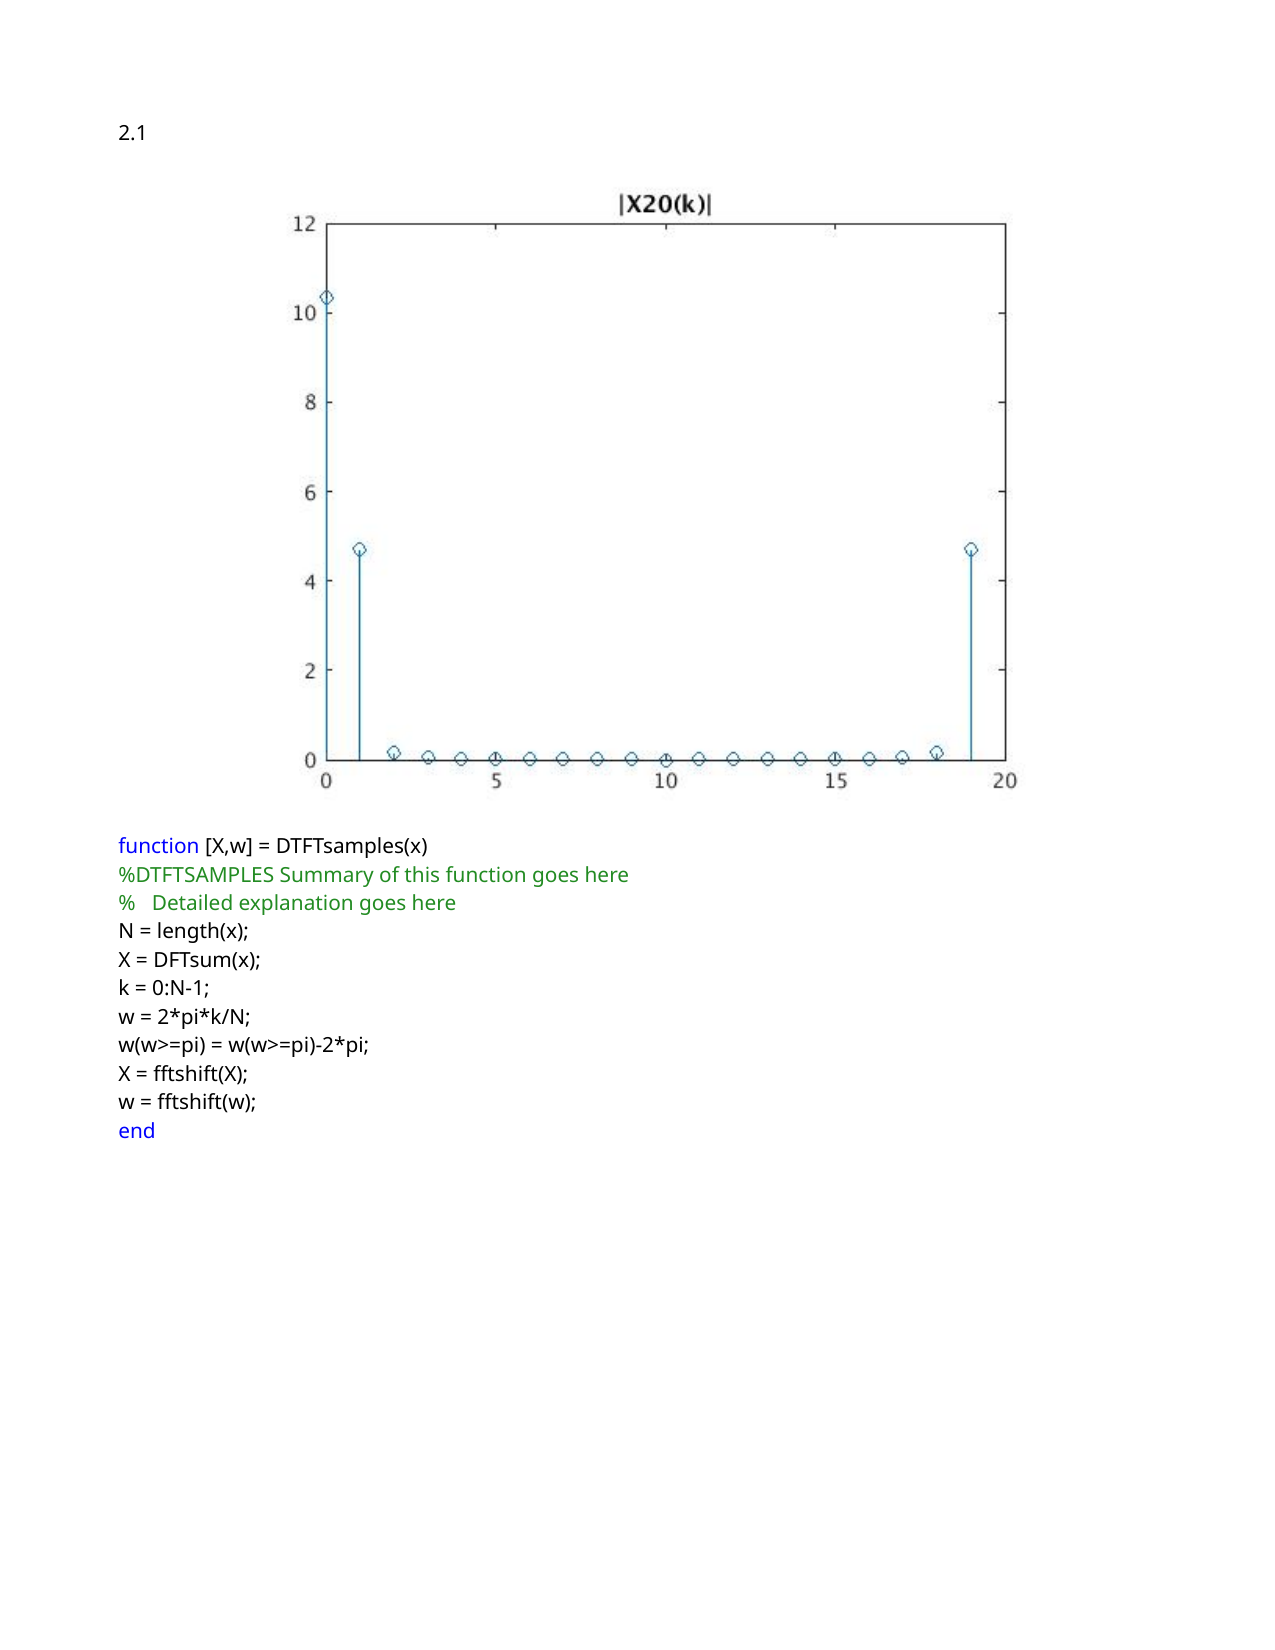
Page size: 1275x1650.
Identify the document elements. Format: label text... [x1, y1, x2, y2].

text X = DFTsum(x); [118, 945, 1157, 973]
text %DTFTSAMPLES Summary of this function goes here [118, 860, 1157, 888]
text function [X,w] = DTFTsamples(x) [118, 175, 1157, 860]
text end [118, 1116, 1157, 1144]
text % Detailed explanation goes here [118, 888, 1157, 917]
picture [212, 175, 1088, 832]
text N = length(x); [118, 917, 1157, 945]
text 2.1 [118, 118, 1157, 147]
text X = fftshift(X); [118, 1059, 1157, 1087]
text k = 0:N-1; [118, 973, 1157, 1002]
text w = 2*pi*k/N; [118, 1002, 1157, 1030]
text w(w>=pi) = w(w>=pi)-2*pi; [118, 1030, 1157, 1059]
text w = fftshift(w); [118, 1087, 1157, 1116]
